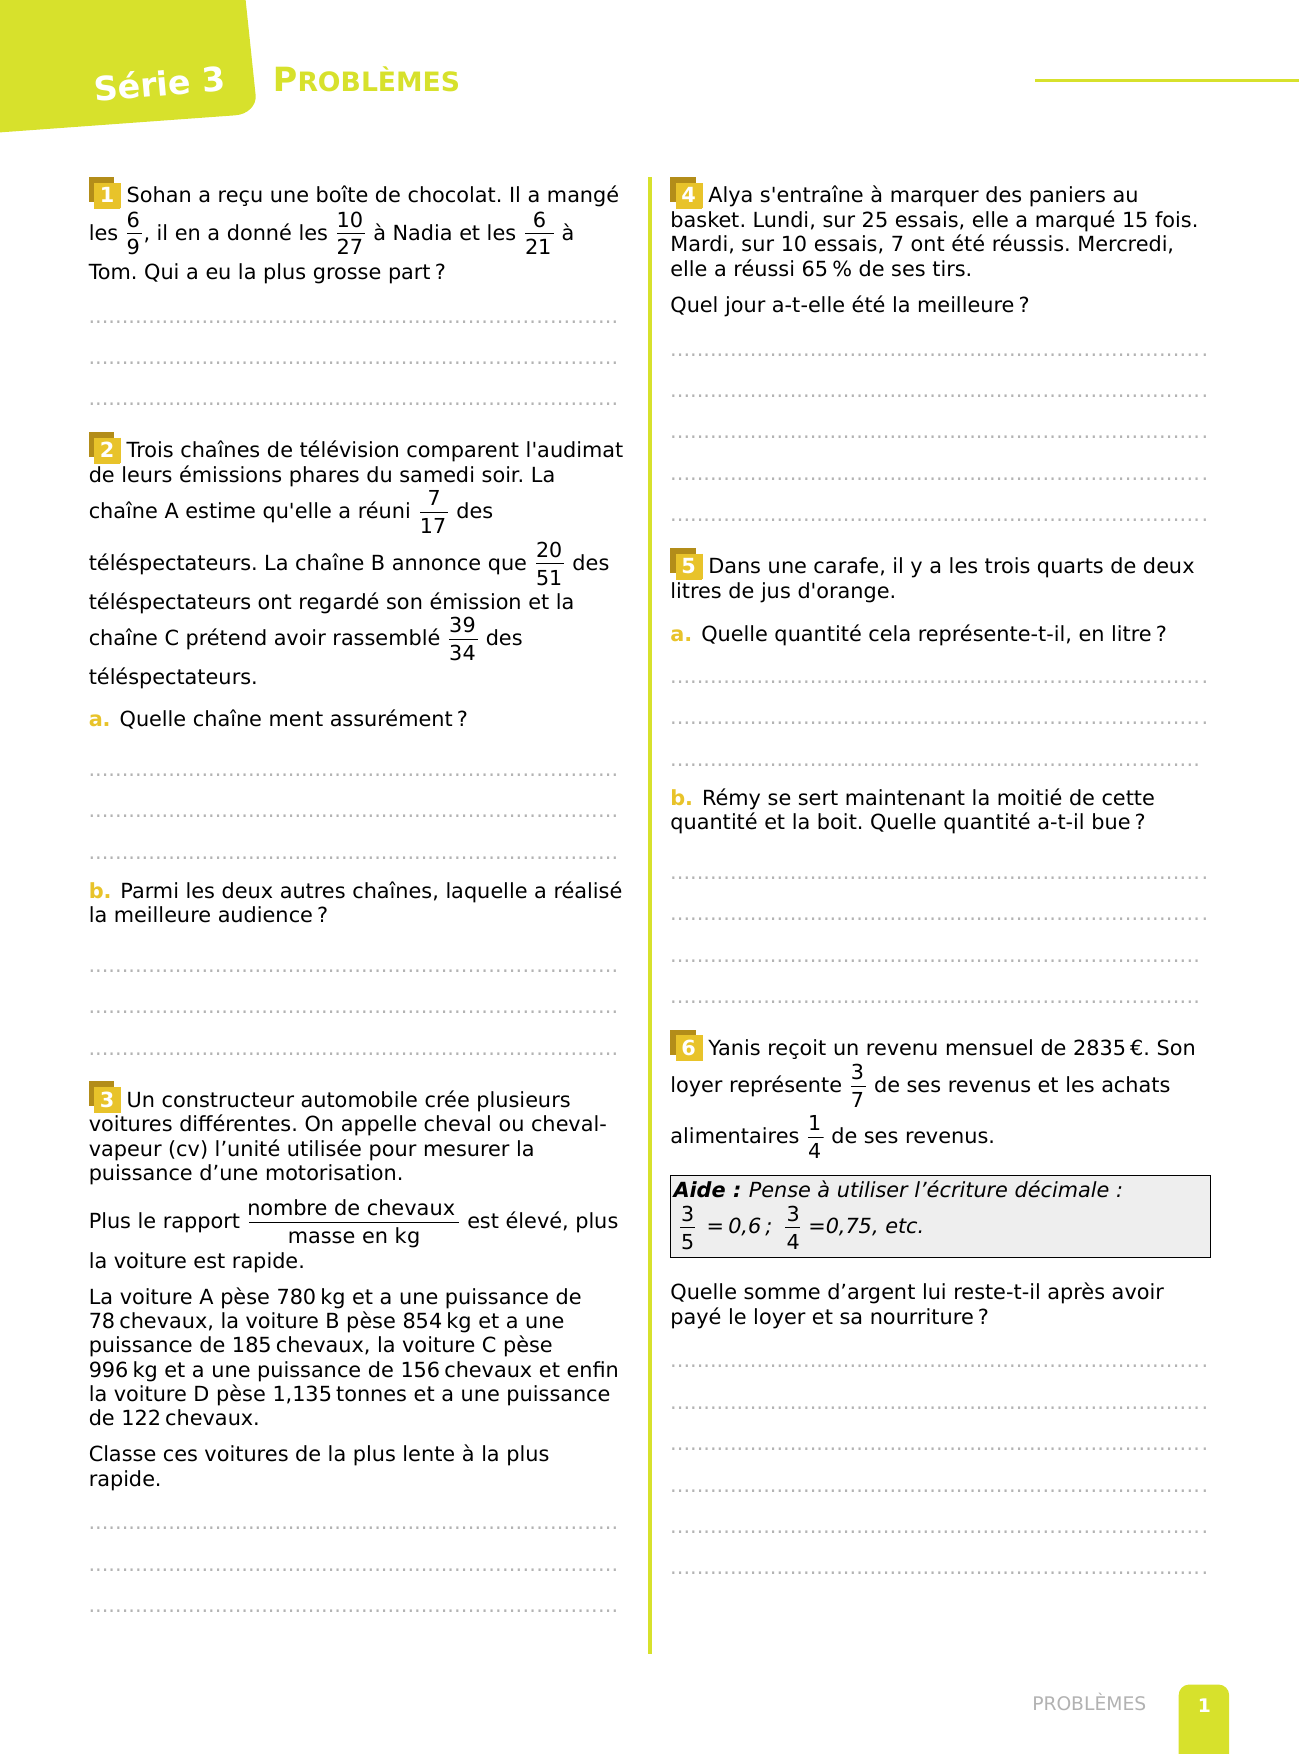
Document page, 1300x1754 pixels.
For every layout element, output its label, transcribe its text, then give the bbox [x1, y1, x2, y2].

subtitle Quelle somme d’argent lui reste-t-il après avoir payé le loyer et sa nourriture ? [670, 1280, 1211, 1329]
subtitle Sohan a reçu une boîte de chocolat. Il a mangé les , il en a donné les à Nadia et les à Tom. Qui a eu la plus grosse part ? [88, 177, 629, 284]
list Rémy se sert maintenant la moitié de cette quantité et la boit. Quelle quantité a-t-il bue ? [670, 786, 1211, 834]
subtitle Alya s'entraîne à marquer des paniers au basket. Lundi, sur 25 essais, elle a marqué 15 fois. Mardi, sur 10 essais, 7 ont été réussis. Mercredi, elle a réussi 65 % de ses tirs. [670, 177, 1211, 281]
subtitle Trois chaînes de télévision comparent l'audimat de leurs émissions phares du samedi soir. La chaîne A estime qu'elle a réuni des téléspectateurs. La chaîne B annonce que des téléspectateurs ont regardé son émission et la chaîne C prétend avoir rassemblé des téléspectateurs. [88, 432, 629, 690]
list Quelle chaîne ment assurément ? [88, 707, 629, 732]
list Parmi les deux autres chaînes, laquelle a réalisé la meilleure audience ? [88, 879, 629, 928]
subtitle Classe ces voitures de la plus lente à la plus rapide. [88, 1442, 623, 1491]
list Quelle quantité cela représente-t-il, en litre ? [670, 609, 1211, 650]
subtitle La voiture A pèse 780 kg et a une puissance de 78 chevaux, la voiture B pèse 854 kg et a une puissance de 185 chevaux, la voiture C pèse 996 kg et a une puissance de 156 chevaux et enfin la voiture D pèse 1,135 tonnes et a une puissance de 122 chevaux. [88, 1285, 623, 1430]
subtitle Un constructeur automobile crée plusieurs voitures différentes. On appelle cheval ou cheval-vapeur (cv) l’unité utilisée pour mesurer la puissance d’une motorisation. [88, 1081, 629, 1185]
subtitle Aide : Pense à utiliser l’écriture décimale : = 0,6 ; =0,75, etc. [671, 1176, 1210, 1257]
subtitle Quel jour a-t-elle été la meilleure ? [670, 293, 1205, 317]
subtitle Plus le rapport est élevé, plus la voiture est rapide. [88, 1197, 623, 1273]
subtitle Yanis reçoit un revenu mensuel de 2835 €. Son loyer représente de ses revenus et les achats alimentaires de ses revenus. [670, 1029, 1211, 1163]
subtitle Dans une carafe, il y a les trois quarts de deux litres de jus d'orange. [670, 548, 1211, 603]
